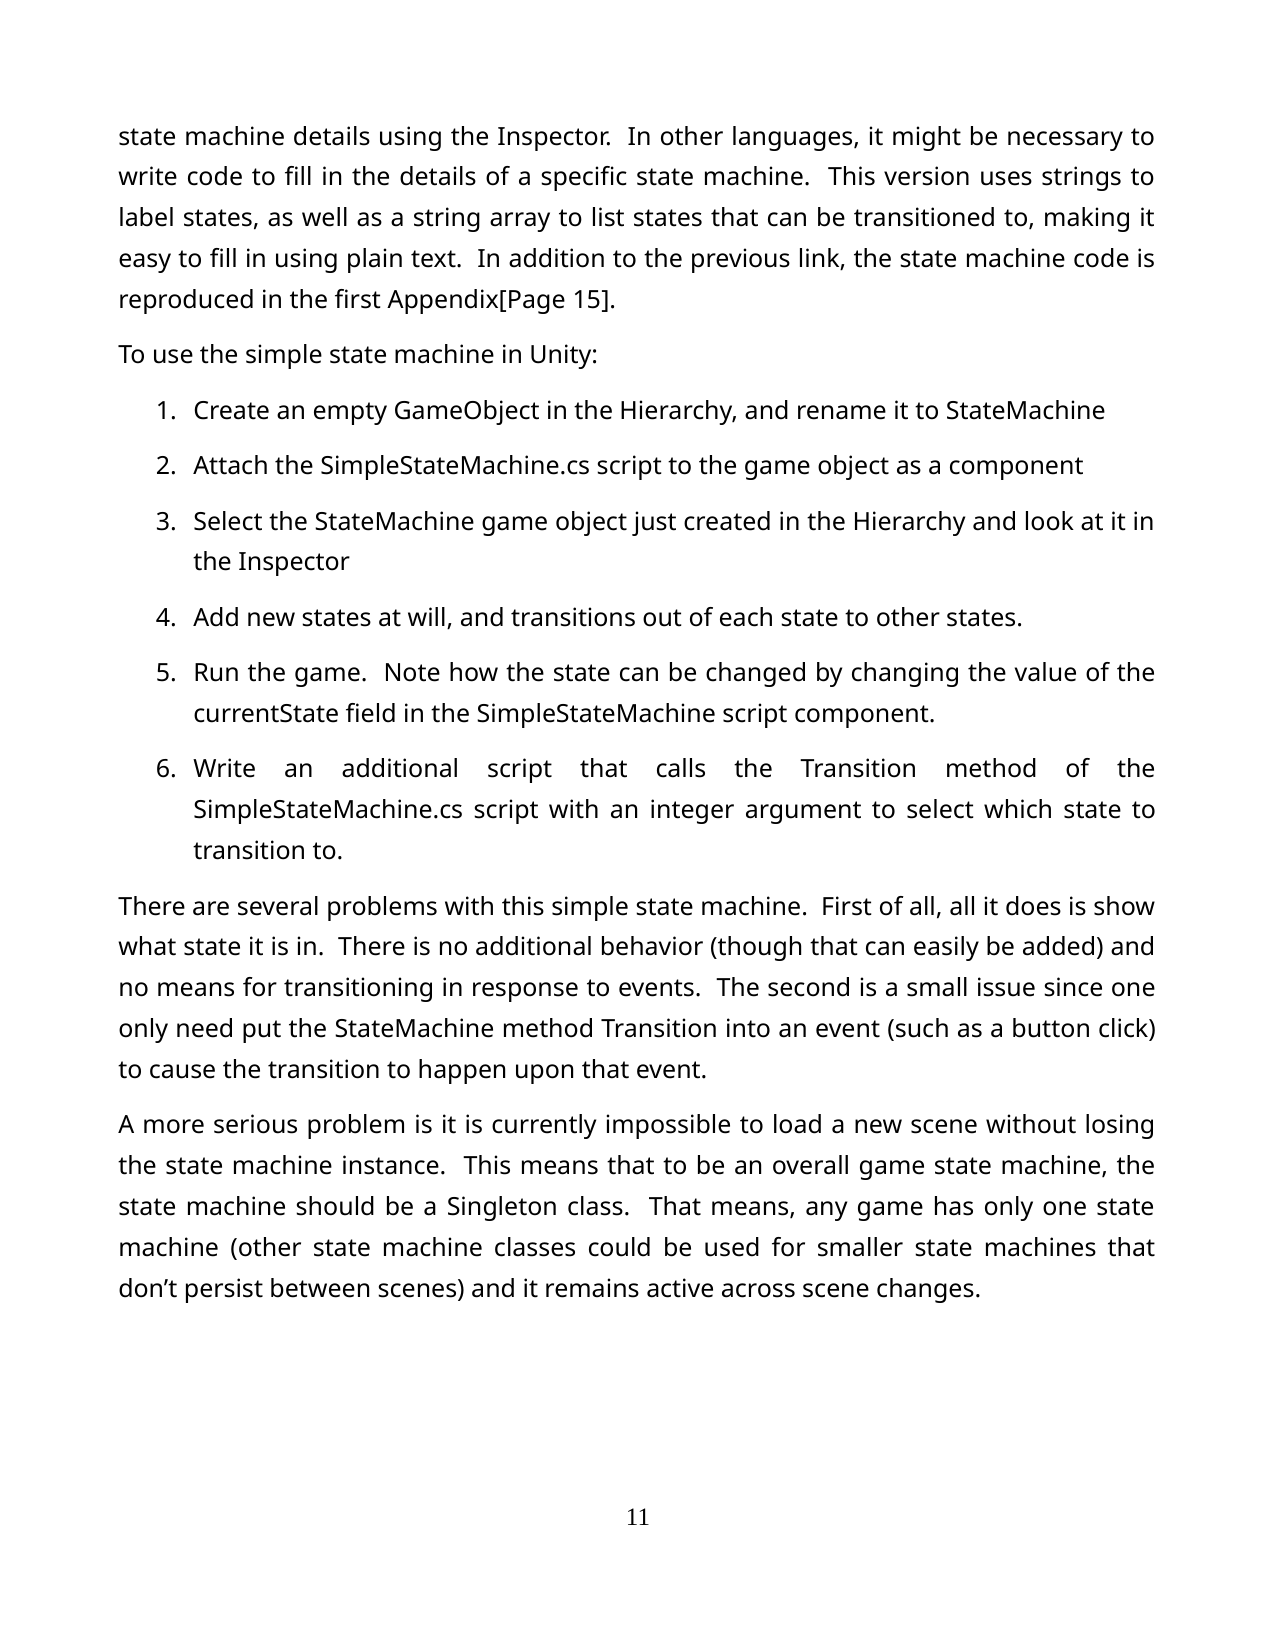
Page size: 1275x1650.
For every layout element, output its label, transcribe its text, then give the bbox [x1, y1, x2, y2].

text A more serious problem is it is currently impossible to load a new scene without losing the state machine instance. This means that to be an overall game state machine, the state machine should be a Singleton class. That means, any game has only one state machine (other state machine classes could be used for smaller state machines that don’t persist between scenes) and it remains active across scene changes. [118, 1107, 1157, 1304]
list Write an additional script that calls the Transition method of the SimpleStateMachine.cs script with an integer argument to select which state to transition to. [156, 751, 1157, 867]
text A basic state machine can be coded as a C# class called StateMachine whose main responsibility is to keep track of which state the machine is in. A state is then an instance of another C# class, called State, which maintains its name and a list of states it can transition to. The simplest possible state machine code would thus look something like this, in a single file called SimpleStateMachine.cs. This code is specific to Unity3d, but it could easily be adapted to other systems and languages. In Unity, one can fill in state machine details using the Inspector. In other languages, it might be necessary to write code to fill in the details of a specific state machine. This version uses strings to label states, as well as a string array to list states that can be transitioned to, making it easy to fill in using plain text. In addition to the previous link, the state machine code is reproduced in the first Appendix[Page 14]. [118, 118, 1157, 316]
text To use the simple state machine in Unity: [118, 337, 1157, 371]
text There are several problems with this simple state machine. First of all, all it does is show what state it is in. There is no additional behavior (though that can easily be added) and no means for transitioning in response to events. The second is a small issue since one only need put the StateMachine method Transition into an event (such as a button click) to cause the transition to happen upon that event. [118, 888, 1157, 1086]
list Create an empty GameObject in the Hierarchy, and rename it to StateMachine [156, 392, 1157, 426]
list Add new states at will, and transitions out of each state to other states. [156, 599, 1157, 633]
list Run the game. Note how the state can be changed by changing the value of the currentState field in the SimpleStateMachine script component. [156, 655, 1157, 730]
list Select the StateMachine game object just created in the Hierarchy and look at it in the Inspector [156, 503, 1157, 578]
list Attach the SimpleStateMachine.cs script to the game object as a component [156, 448, 1157, 482]
